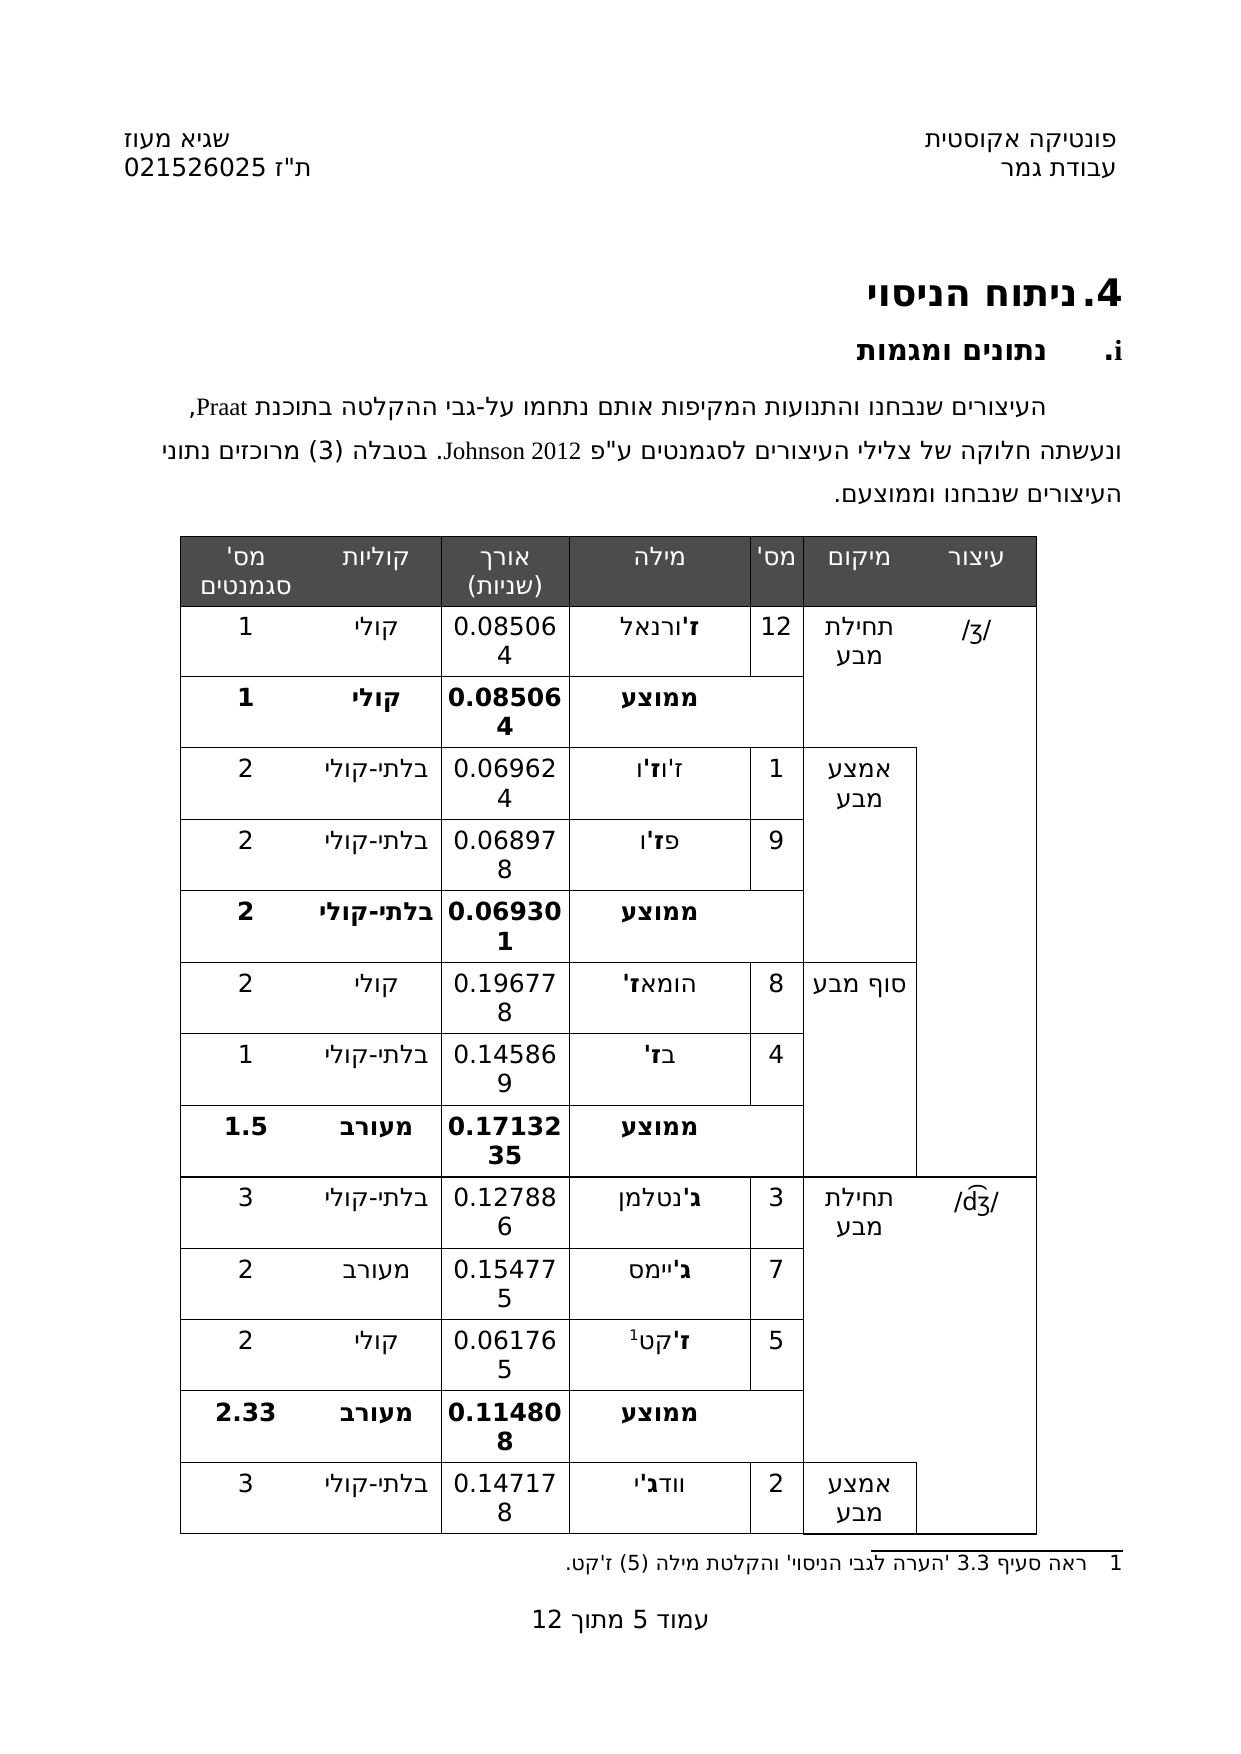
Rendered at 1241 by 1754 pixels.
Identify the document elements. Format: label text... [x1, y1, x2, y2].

table_cell ממוצע [570, 1106, 750, 1176]
table_cell קולי [312, 607, 441, 676]
table_cell 0.127886 [442, 1178, 569, 1247]
table_cell ממוצע [570, 1391, 750, 1462]
table_cell 2 [181, 748, 312, 819]
table_cell בלתי-קולי [312, 1034, 441, 1104]
table_cell קולי [312, 677, 441, 747]
table_cell ז'וז'ו [570, 748, 750, 819]
table_cell תחילת מבע [804, 1178, 916, 1462]
table_cell 2 [181, 1320, 312, 1390]
table_cell /ʒ/ [916, 607, 1036, 1176]
table_header אורך (שניות) [442, 537, 569, 606]
table_cell 4 [751, 1034, 803, 1104]
table_cell ג'יימס [570, 1249, 750, 1319]
table_header קוליות [312, 537, 441, 606]
table_cell 0.068978 [442, 820, 569, 890]
table_cell 0.061765 [442, 1320, 569, 1390]
table_cell בז' [570, 1034, 750, 1104]
table_header מילה [570, 537, 750, 606]
table_cell 5 [751, 1320, 803, 1390]
table_cell בלתי-קולי [312, 1463, 441, 1533]
table_cell בלתי-קולי [312, 1178, 441, 1247]
table_cell [750, 1106, 803, 1176]
table_cell 0.069301 [442, 891, 569, 962]
table_cell 12 [751, 607, 803, 676]
table_cell [750, 1391, 803, 1462]
table_cell [750, 677, 803, 747]
table_cell 3 [751, 1178, 803, 1247]
table_header מס' [751, 537, 803, 606]
table_cell 2 [181, 891, 312, 962]
table_cell הומאז' [570, 963, 750, 1033]
table_cell 0.114808 [442, 1391, 569, 1462]
table_cell בלתי-קולי [312, 891, 441, 962]
table_cell 2.33 [181, 1391, 312, 1462]
table_cell 0.154775 [442, 1249, 569, 1319]
table_cell 0.147178 [442, 1463, 569, 1533]
table_cell 3 [181, 1463, 312, 1533]
table_cell קולי [312, 963, 441, 1033]
table_cell פז'ו [570, 820, 750, 890]
table_cell סוף מבע [804, 963, 916, 1176]
table_cell תחילת מבע [804, 607, 916, 747]
table_header מס' סגמנטים [181, 537, 312, 606]
table_header מיקום [804, 537, 916, 606]
table_cell 0.1713235 [442, 1106, 569, 1176]
table_cell מעורב [312, 1249, 441, 1319]
table_cell /d͡ʒ/ [916, 1178, 1036, 1533]
table_cell 2 [181, 963, 312, 1033]
table_cell 8 [751, 963, 803, 1033]
table_cell 2 [181, 820, 312, 890]
table_cell אמצע מבע [804, 748, 916, 962]
subtitle ניתוח הניסוי [118, 272, 1122, 316]
table_cell אמצע מבע [804, 1463, 916, 1533]
table_cell 0.145869 [442, 1034, 569, 1104]
table_cell ממוצע [570, 891, 750, 962]
table_cell 9 [751, 820, 803, 890]
table_cell מעורב [312, 1391, 441, 1462]
table_cell 3 [181, 1178, 312, 1247]
table_cell 0.085064 [442, 677, 569, 747]
table_cell 0.196778 [442, 963, 569, 1033]
table_cell 1 [181, 607, 312, 676]
table_cell ז'קט [570, 1320, 750, 1390]
table_cell בלתי-קולי [312, 820, 441, 890]
table_cell ממוצע [570, 677, 750, 747]
table_header עיצור [916, 537, 1036, 606]
table_cell קולי [312, 1320, 441, 1390]
table_cell 1 [181, 1034, 312, 1104]
table_cell מעורב [312, 1106, 441, 1176]
table_cell 7 [751, 1249, 803, 1319]
table_cell 0.069624 [442, 748, 569, 819]
table_cell ג'נטלמן [570, 1178, 750, 1247]
table_cell 2 [751, 1463, 803, 1533]
table_cell בלתי-קולי [312, 748, 441, 819]
table_cell [750, 891, 803, 962]
table_cell 0.085064 [442, 607, 569, 676]
subtitle נתונים ומגמות [118, 333, 1122, 367]
table_cell 1 [751, 748, 803, 819]
table_cell 1 [181, 677, 312, 747]
text העיצורים שנבחנו והתנועות המקיפות אותם נתחמו על-גבי ההקלטה בתוכנת Praat, ונעשתה חלוקה של צלילי העיצורים לסגמנטים ע"פ Johnson 2012. בטבלה (3) מרוכזים נתוני העיצורים שנבחנו וממוצעם. [118, 392, 1122, 509]
table_cell 1.5 [181, 1106, 312, 1176]
table_cell 2 [181, 1249, 312, 1319]
table_cell ז'ורנאל [570, 607, 750, 676]
table_cell וודג'י [570, 1463, 750, 1533]
